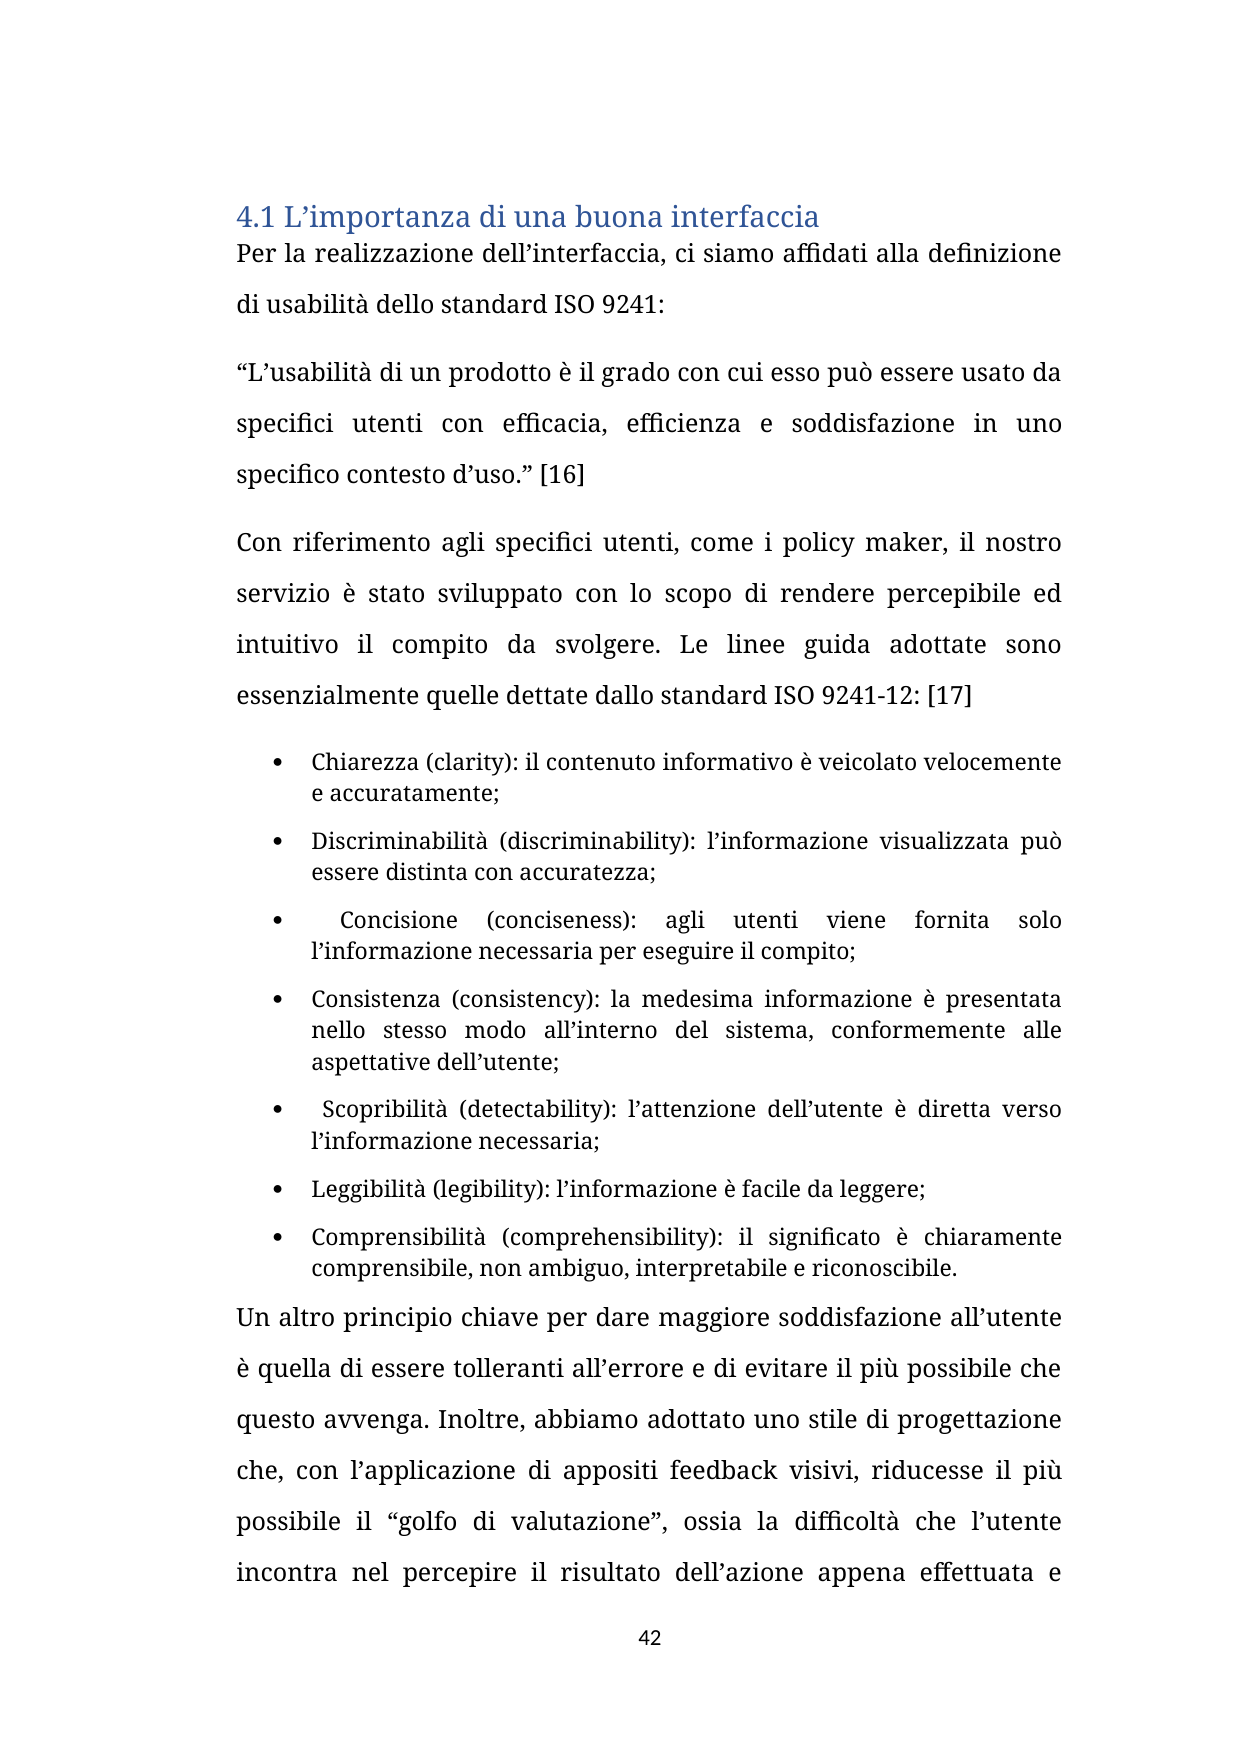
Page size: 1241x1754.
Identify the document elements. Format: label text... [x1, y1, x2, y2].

text Un altro principio chiave per dare maggiore soddisfazione all’utente è quella di essere tolleranti all’errore e di evitare il più possibile che questo avvenga. Inoltre, abbiamo adottato uno stile di progettazione che, con l’applicazione di appositi feedback visivi, riducesse il più possibile il “golfo di valutazione”, ossia la difficoltà che l’utente incontra nel percepire il risultato dell’azione appena effettuata e [236, 1300, 1063, 1589]
text Per la realizzazione dell’interfaccia, ci siamo affidati alla definizione di usabilità dello standard ISO 9241: [236, 236, 1063, 321]
list Leggibilità (legibility): l’informazione è facile da leggere; [274, 1173, 1063, 1204]
list Comprensibilità (comprehensibility): il significato è chiaramente comprensibile, non ambiguo, interpretabile e riconoscibile. [274, 1221, 1063, 1283]
list Chiarezza (clarity): il contenuto informativo è veicolato velocemente e accuratamente; [274, 746, 1063, 808]
list Concisione (conciseness): agli utenti viene fornita solo l’informazione necessaria per eseguire il compito; [274, 904, 1063, 966]
list Scopribilità (detectability): l’attenzione dell’utente è diretta verso l’informazione necessaria; [274, 1093, 1063, 1156]
list Discriminabilità (discriminability): l’informazione visualizzata può essere distinta con accuratezza; [274, 825, 1063, 887]
subtitle 4.1 L’importanza di una buona interfaccia [236, 196, 1063, 236]
text Con riferimento agli specifici utenti, come i policy maker, il nostro servizio è stato sviluppato con lo scopo di rendere percepibile ed intuitivo il compito da svolgere. Le linee guida adottate sono essenzialmente quelle dettate dallo standard ISO 9241-12: [17] [236, 525, 1063, 712]
list Consistenza (consistency): la medesima informazione è presentata nello stesso modo all’interno del sistema, conformemente alle aspettative dell’utente; [274, 983, 1063, 1077]
text “L’usabilità di un prodotto è il grado con cui esso può essere usato da specifici utenti con efficacia, efficienza e soddisfazione in uno specifico contesto d’uso.” [16] [236, 355, 1063, 491]
